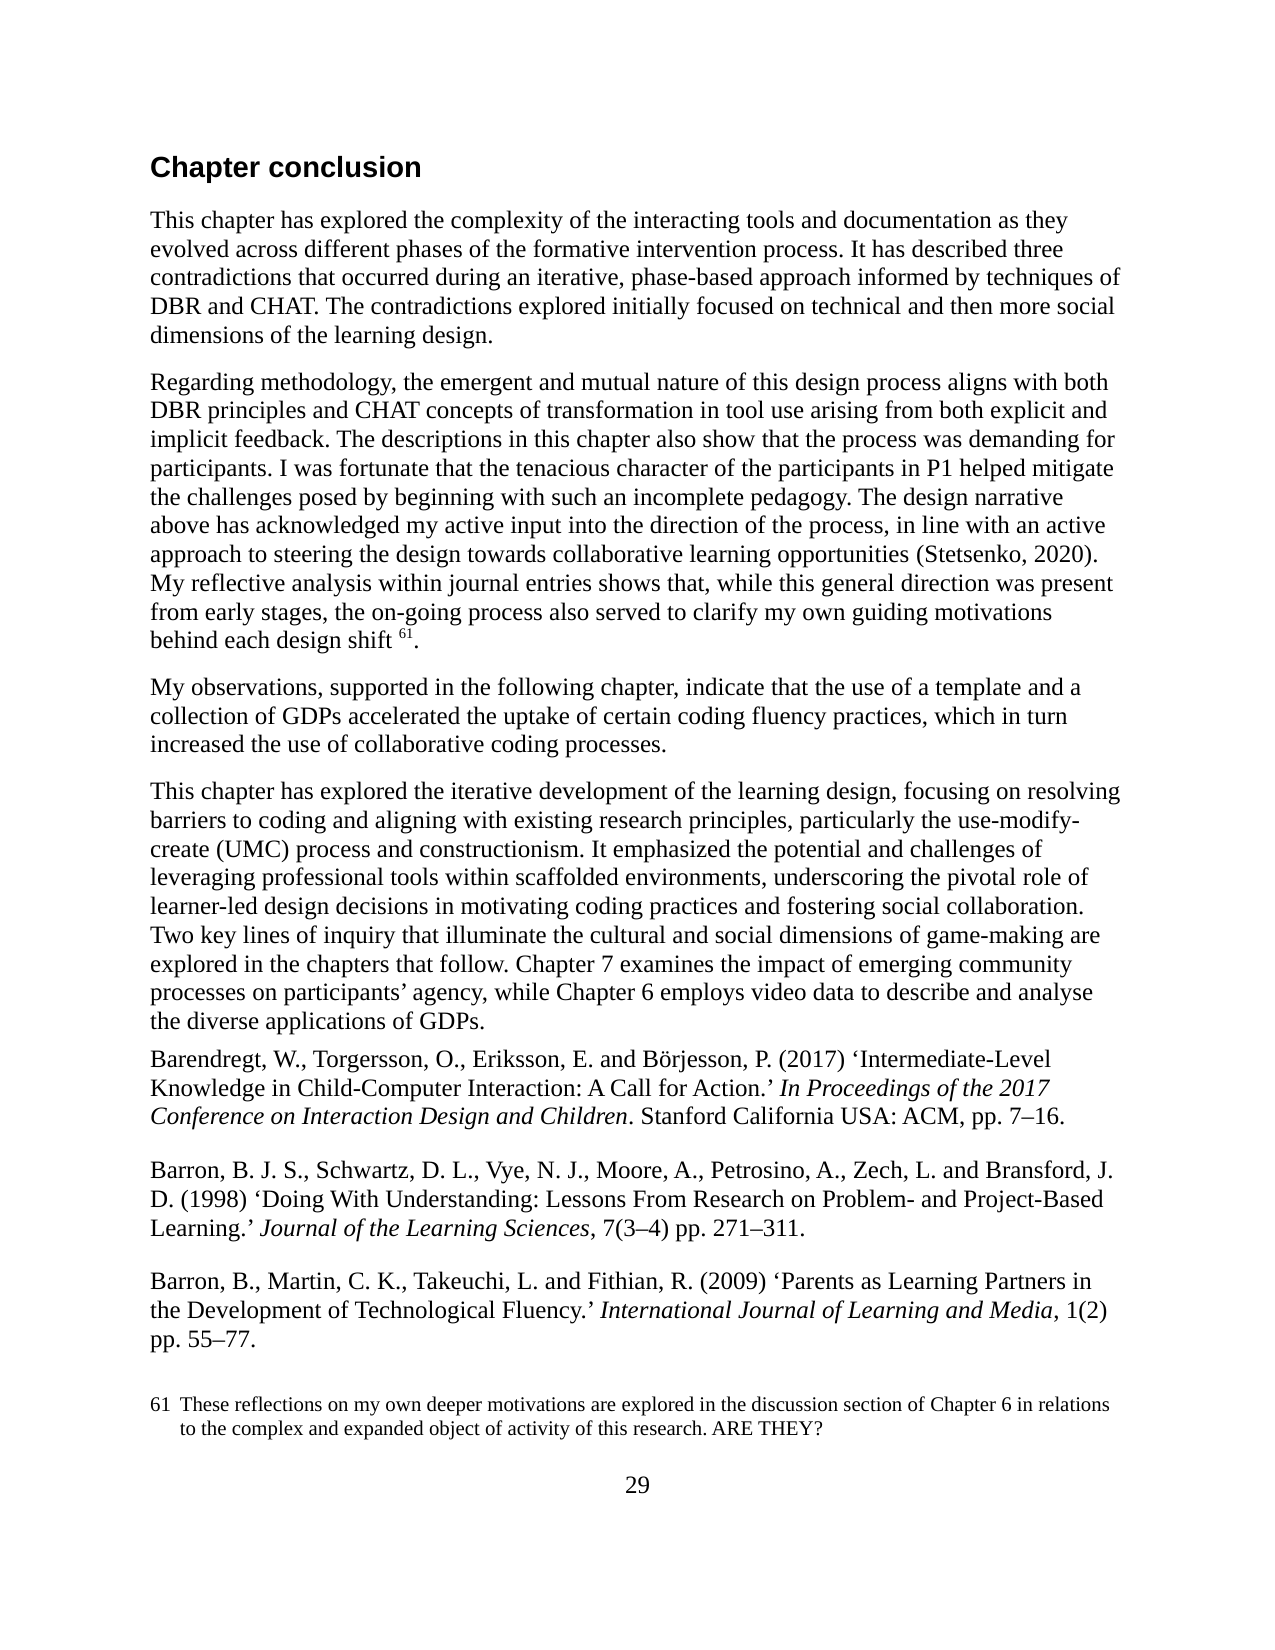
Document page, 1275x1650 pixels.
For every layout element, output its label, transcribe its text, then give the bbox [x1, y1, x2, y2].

text Barron, B., Martin, C. K., Takeuchi, L. and Fithian, R. (2009) ‘Parents as Learning Partners in the Development of Technological Fluency.’ International Journal of Learning and Media, 1(2) pp. 55–77. [150, 1266, 1125, 1353]
text Barron, B. J. S., Schwartz, D. L., Vye, N. J., Moore, A., Petrosino, A., Zech, L. and Bransford, J. D. (1998) ‘Doing With Understanding: Lessons From Research on Problem- and Project-Based Learning.’ Journal of the Learning Sciences, 7(3–4) pp. 271–311. [150, 1155, 1125, 1241]
text My observations, supported in the following chapter, indicate that the use of a template and a collection of GDPs accelerated the uptake of certain coding fluency practices, which in turn increased the use of collaborative coding processes. [150, 672, 1125, 758]
text This chapter has explored the iterative development of the learning design, focusing on resolving barriers to coding and aligning with existing research principles, particularly the use-modify-create (UMC) process and constructionism. It emphasized the potential and challenges of leveraging professional tools within scaffolded environments, underscoring the pivotal role of learner-led design decisions in motivating coding practices and fostering social collaboration. Two key lines of inquiry that illuminate the cultural and social dimensions of game-making are explored in the chapters that follow. Chapter 7 examines the impact of emerging community processes on participants’ agency, while Chapter 6 employs video data to describe and analyse the diverse applications of GDPs. [150, 776, 1125, 1035]
text These reflections on my own deeper motivations are explored in the discussion section of Chapter 6 in relations to the complex and expanded object of activity of this research. ARE THEY? [150, 1392, 1125, 1440]
subtitle Chapter conclusion [150, 150, 1125, 183]
text Regarding methodology, the emergent and mutual nature of this design process aligns with both DBR principles and CHAT concepts of transformation in tool use arising from both explicit and implicit feedback. The descriptions in this chapter also show that the process was demanding for participants. I was fortunate that the tenacious character of the participants in P1 helped mitigate the challenges posed by beginning with such an incomplete pedagogy. The design narrative above has acknowledged my active input into the direction of the process, in line with an active approach to steering the design towards collaborative learning opportunities (Stetsenko, 2020). My reflective analysis within journal entries shows that, while this general direction was present from early stages, the on-going process also served to clarify my own guiding motivations behind each design shift . [150, 367, 1125, 654]
text Barendregt, W., Torgersson, O., Eriksson, E. and Börjesson, P. (2017) ‘Intermediate-Level Knowledge in Child-Computer Interaction: A Call for Action.’ In Proceedings of the 2017 Conference on Interaction Design and Children. Stanford California USA: ACM, pp. 7–16. [150, 1044, 1125, 1130]
text This chapter has explored the complexity of the interacting tools and documentation as they evolved across different phases of the formative intervention process. It has described three contradictions that occurred during an iterative, phase-based approach informed by techniques of DBR and CHAT. The contradictions explored initially focused on technical and then more social dimensions of the learning design. [150, 205, 1125, 349]
